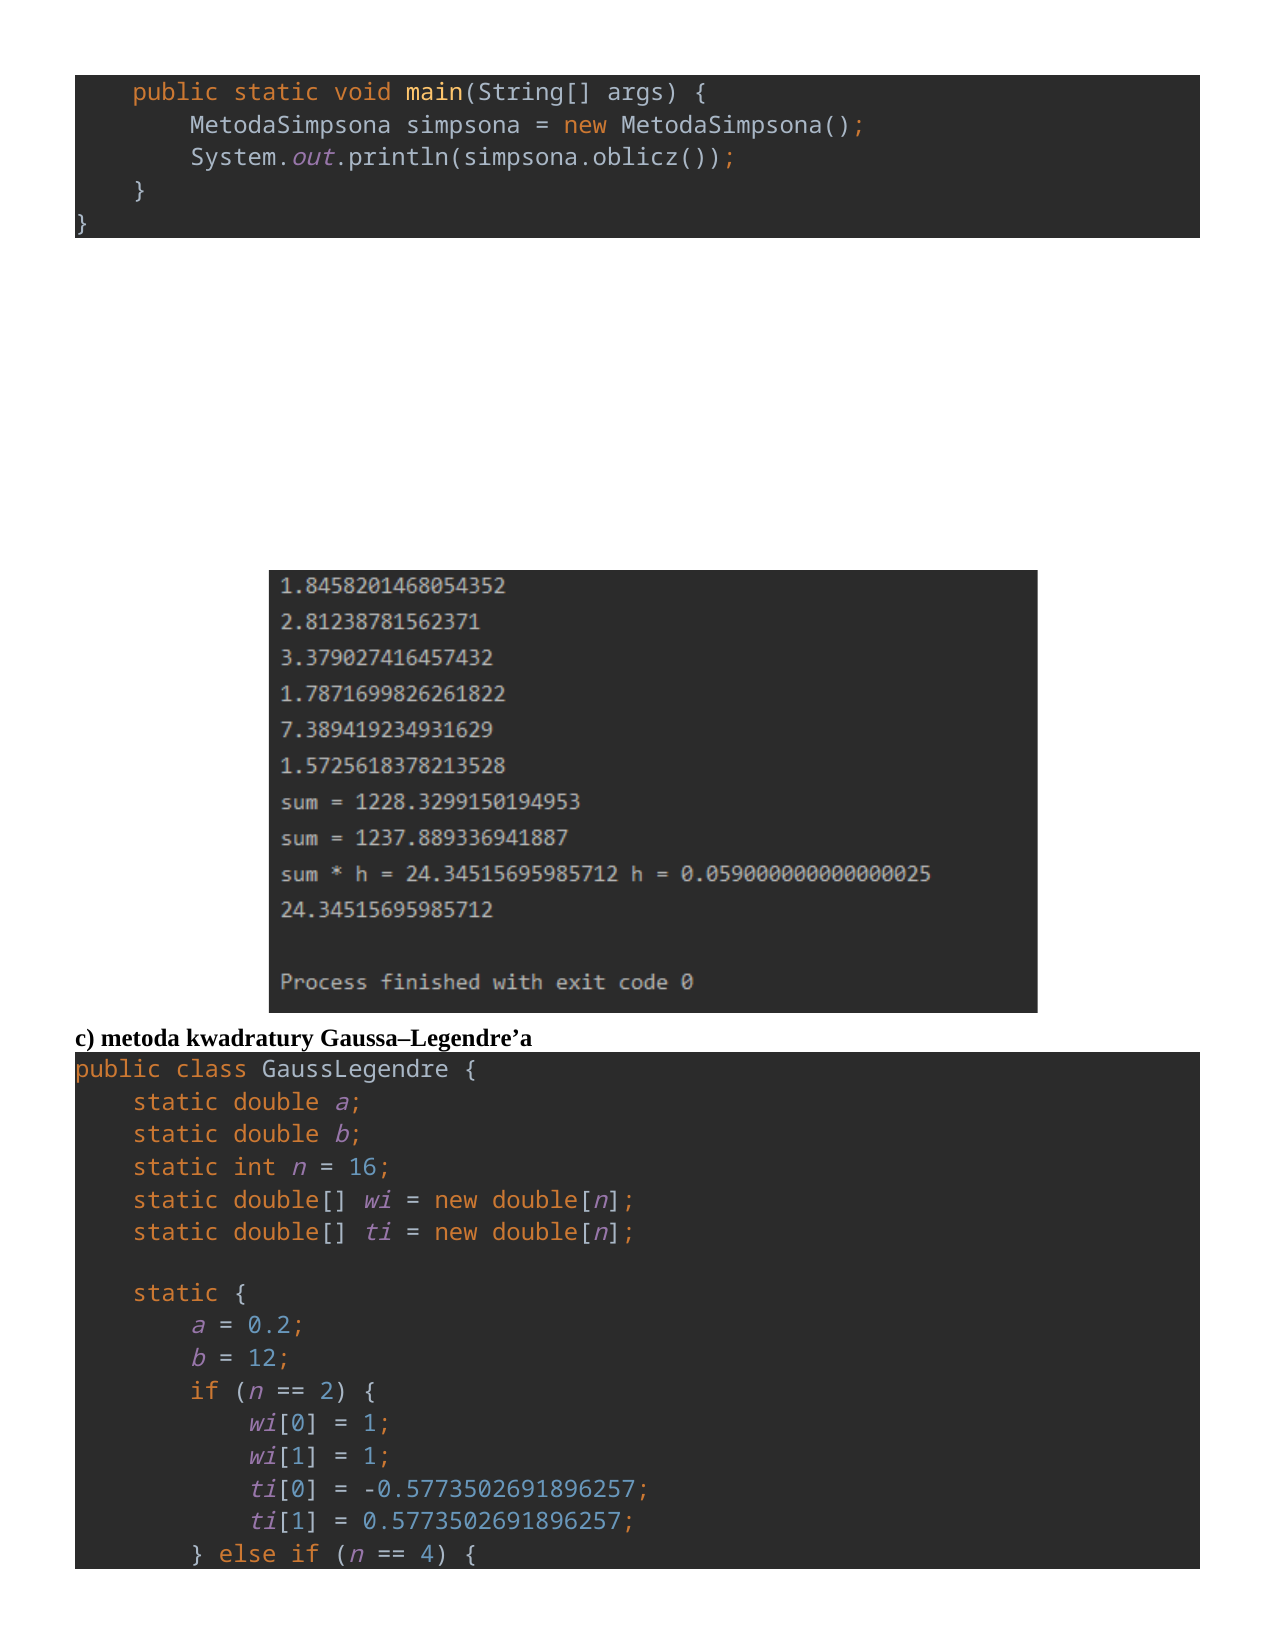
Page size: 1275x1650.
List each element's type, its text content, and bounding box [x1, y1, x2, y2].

text c) metoda kwadratury Gaussa–Legendre’a [75, 1023, 1200, 1052]
picture [268, 570, 1038, 1013]
text public static void main(String[] args) { MetodaSimpsona simpsona = new MetodaSimpsona(); System.out.println(simpsona.oblicz()); } } [75, 75, 1200, 238]
text public class GaussLegendre { static double a; static double b; static int n = 16; static double[] wi = new double[n]; static double[] ti = new double[n]; static { a = 0.2; b = 12; if (n == 2) { wi[0] = 1; wi[1] = 1; ti[0] = -0.5773502691896257; ti[1] = 0.5773502691896257; } else if (n == 4) { [75, 1052, 1200, 1569]
